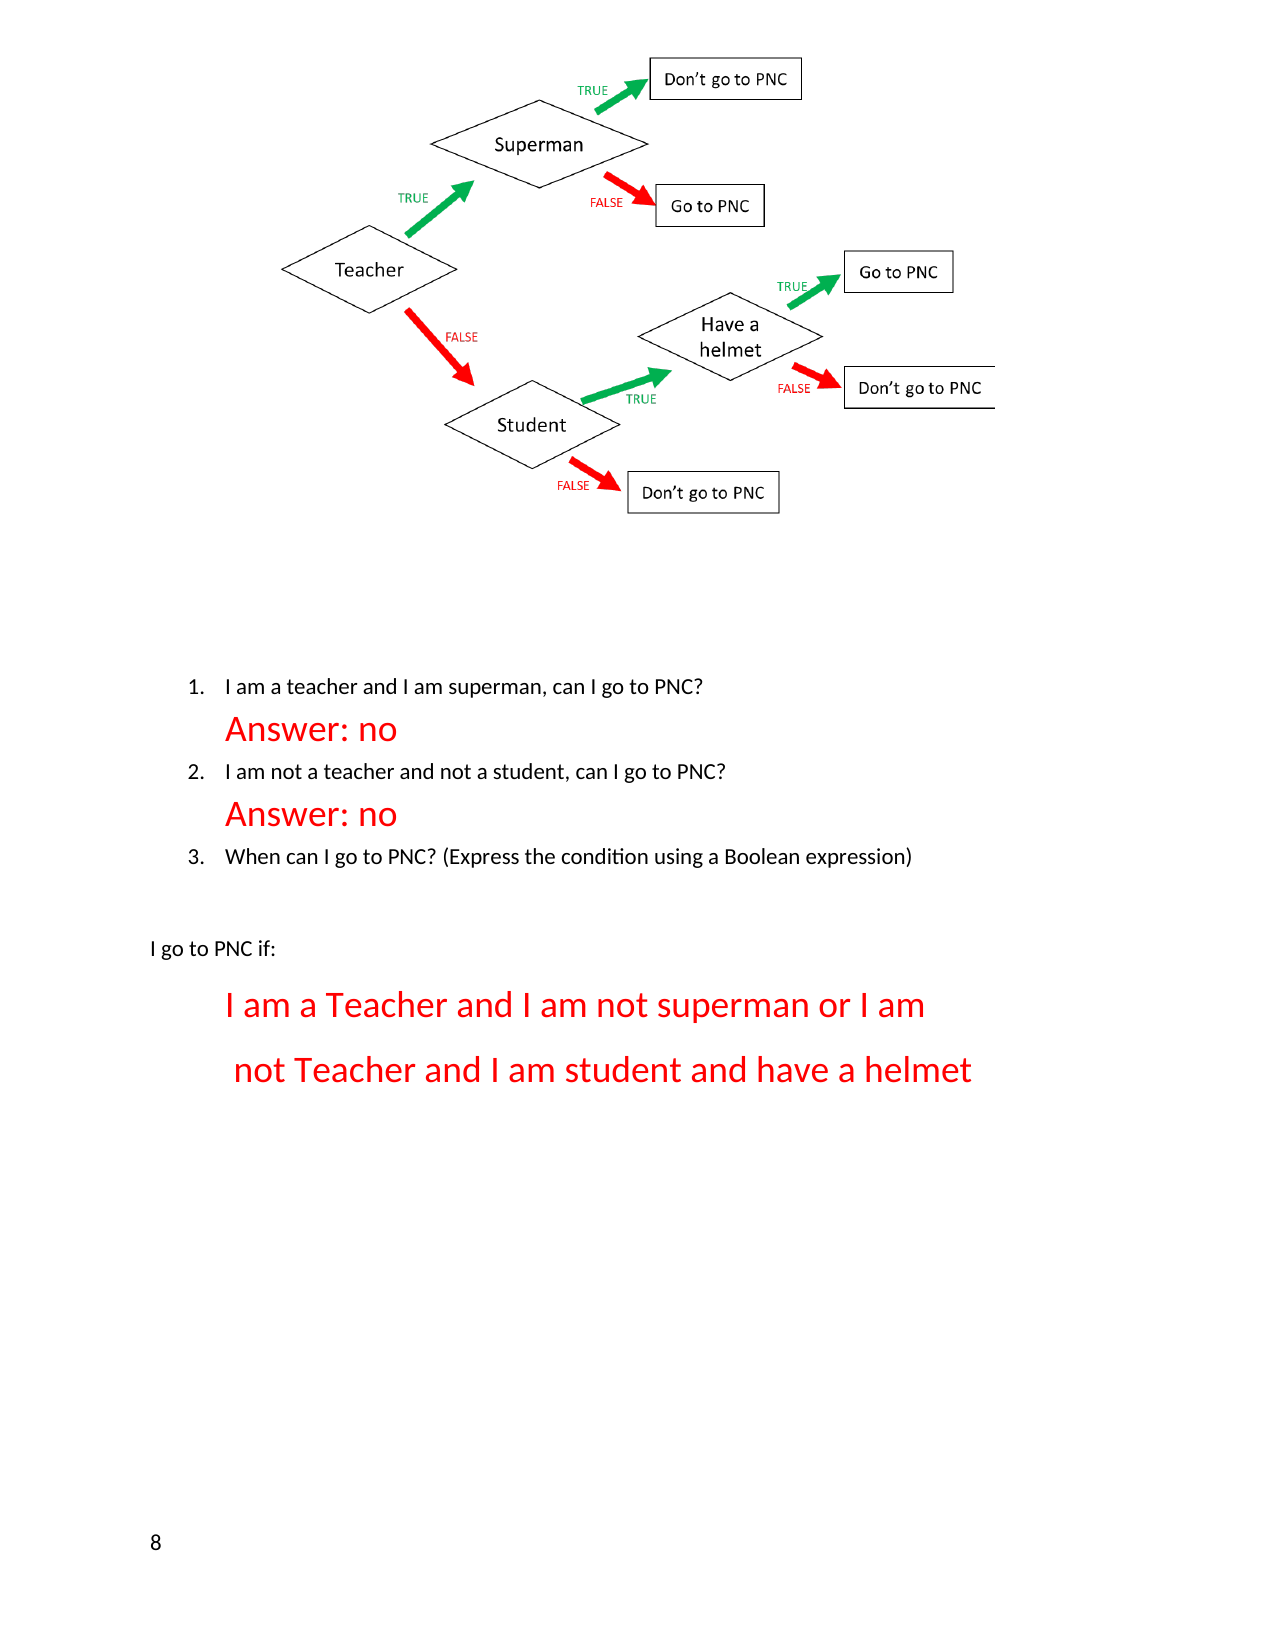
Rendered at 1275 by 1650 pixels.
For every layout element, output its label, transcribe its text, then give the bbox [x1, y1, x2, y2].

text Answer: no [225, 704, 1125, 750]
list When can I go to PNC? (Express the condition using a Boolean expression) [187, 842, 1125, 870]
text 8 [150, 1528, 1125, 1556]
list I am a teacher and I am superman, can I go to PNC? [187, 672, 1125, 700]
text Answer: no [225, 789, 1125, 835]
text I go to PNC if: [150, 934, 1125, 962]
list I am not a teacher and not a student, can I go to PNC? [187, 757, 1125, 785]
text I am a Teacher and I am not superman or I am [150, 981, 1125, 1026]
text not Teacher and I am student and have a helmet [150, 1046, 1125, 1092]
